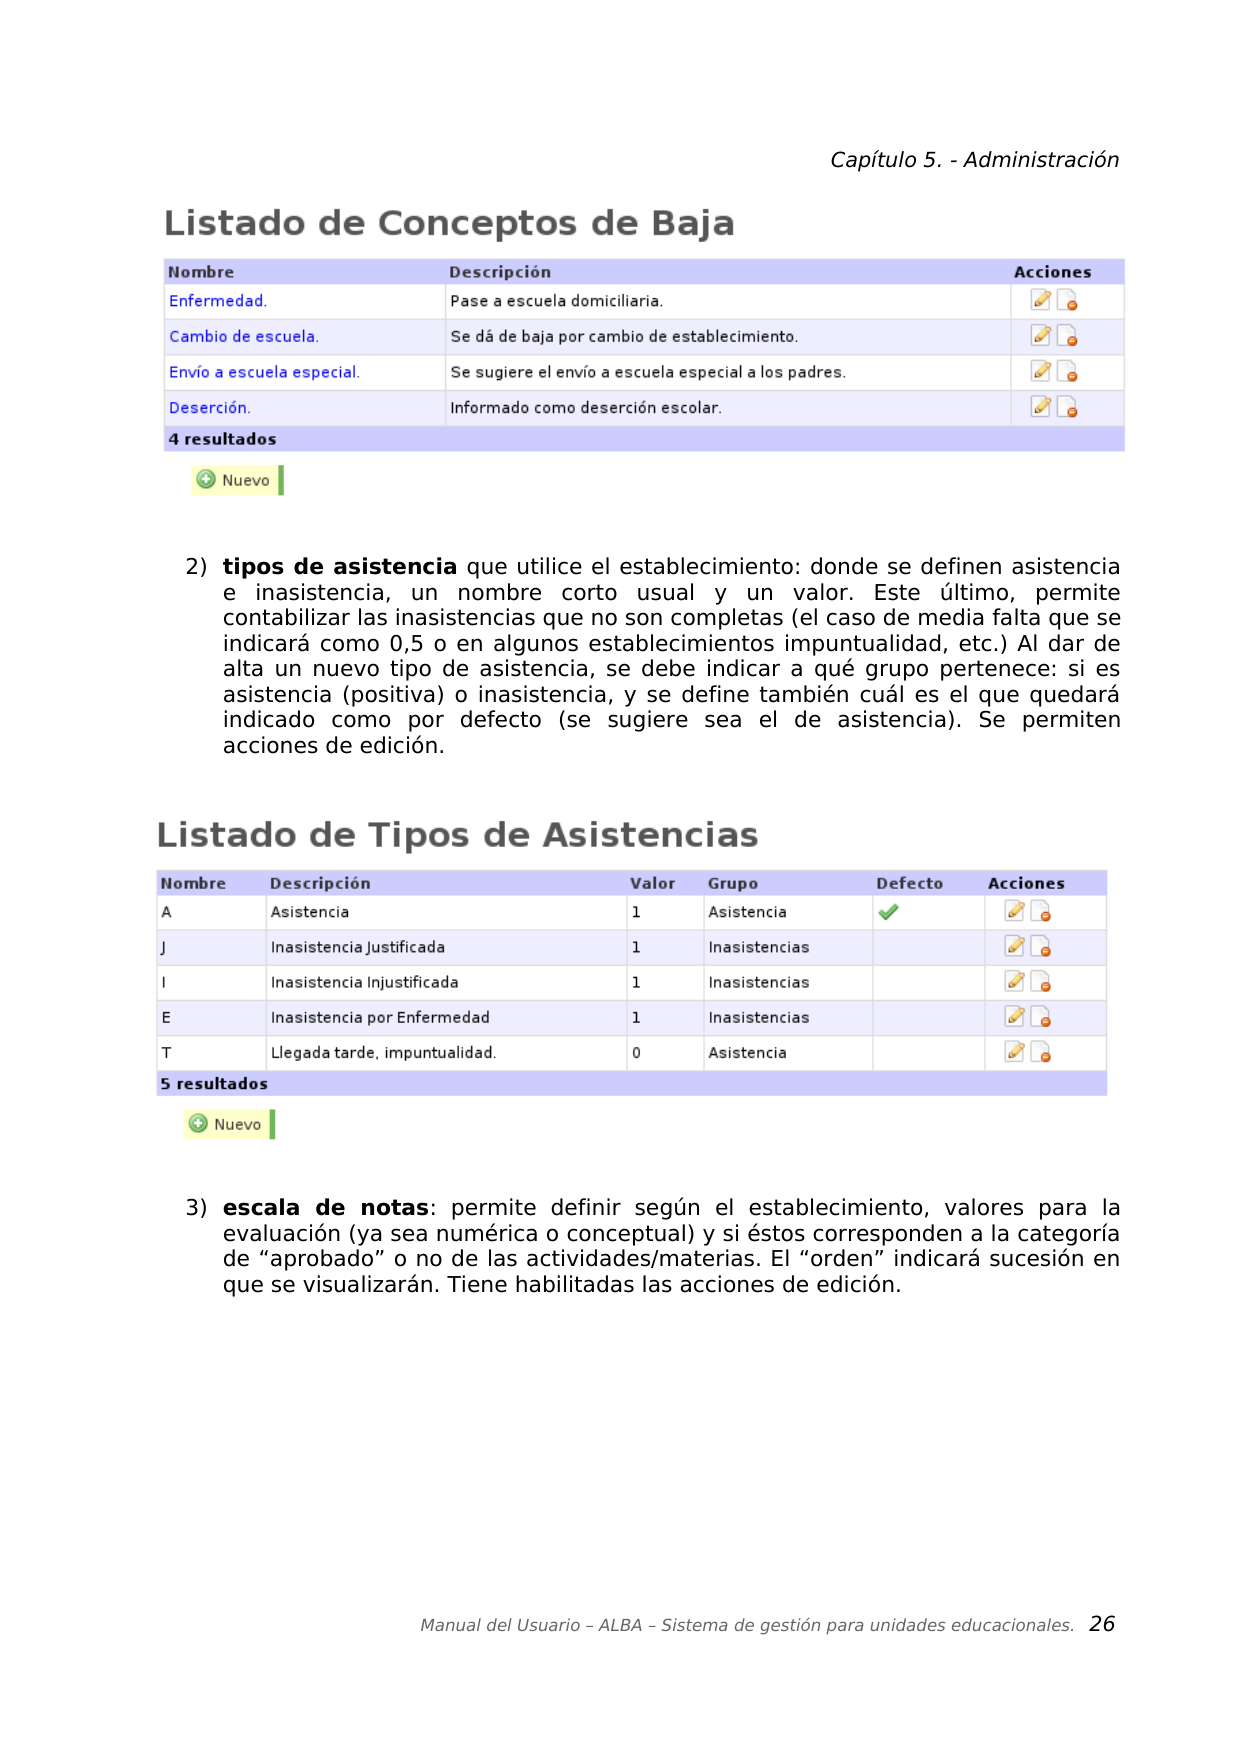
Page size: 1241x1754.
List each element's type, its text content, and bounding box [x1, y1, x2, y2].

list escala de notas: permite definir según el establecimiento, valores para la evaluación (ya sea numérica o conceptual) y si éstos corresponden a la categoría de “aprobado” o no de las actividades/materias. El “orden” indicará sucesión en que se visualizarán. Tiene habilitadas las acciones de edición. [185, 1195, 1122, 1297]
picture [147, 805, 1152, 1157]
picture [157, 190, 1162, 516]
list tipos de asistencia que utilice el establecimiento: donde se definen asistencia e inasistencia, un nombre corto usual y un valor. Este último, permite contabilizar las inasistencias que no son completas (el caso de media falta que se indicará como 0,5 o en algunos establecimientos impuntualidad, etc.) Al dar de alta un nuevo tipo de asistencia, se debe indicar a qué grupo pertenece: si es asistencia (positiva) o inasistencia, y se define también cuál es el que quedará indicado como por defecto (se sugiere sea el de asistencia). Se permiten acciones de edición. [185, 554, 1122, 758]
